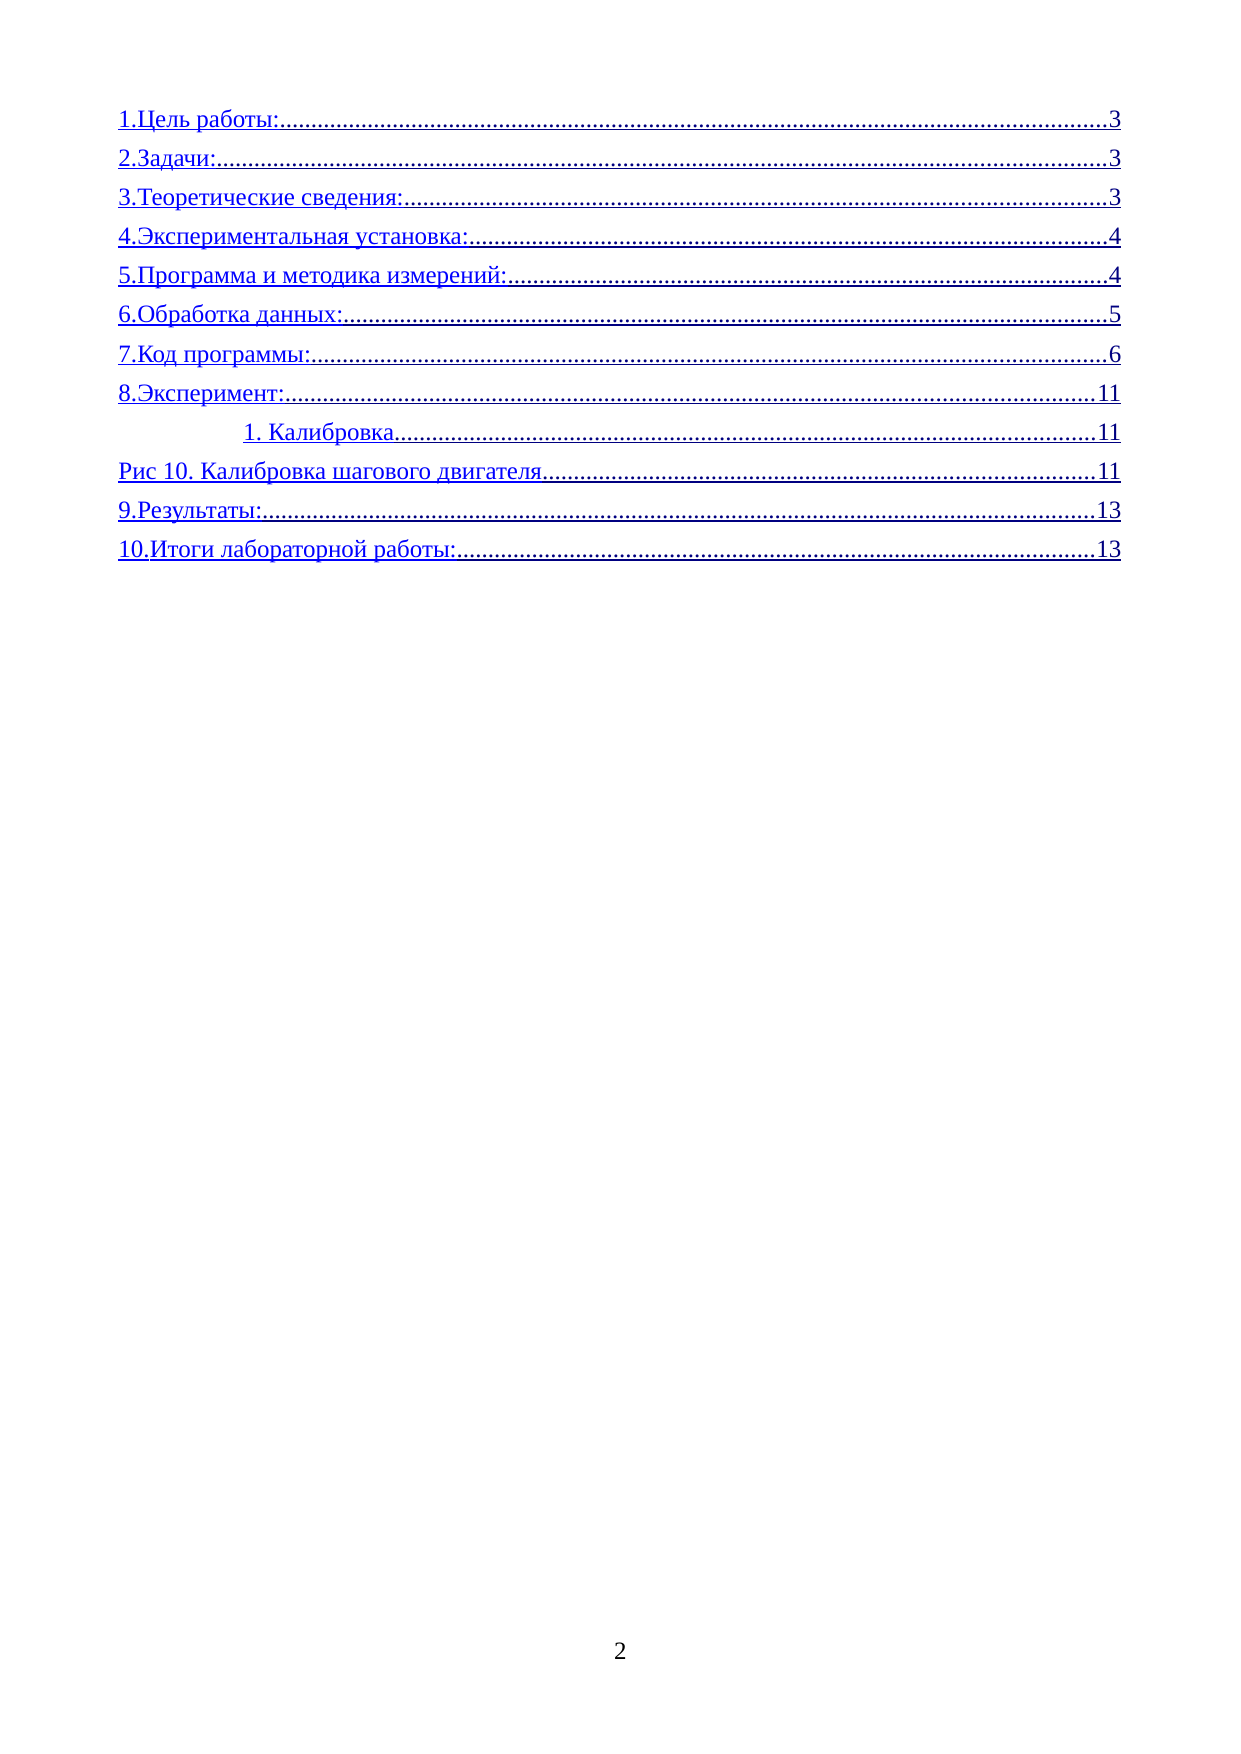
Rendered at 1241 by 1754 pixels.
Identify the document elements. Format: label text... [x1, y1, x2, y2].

text 4. Экспериментальная установка: 4 [118, 221, 1122, 250]
text 6. Обработка данных: 5 [118, 299, 1122, 328]
text 10. Итоги лабораторной работы: 13 [118, 534, 1122, 563]
text 1. Цель работы: 3 [118, 104, 1122, 132]
text 8. Эксперимент: 11 [118, 378, 1122, 407]
text 9. Результаты: 13 [118, 495, 1122, 524]
text 3. Теоретические сведения: 3 [118, 182, 1122, 211]
text 2. Задачи: 3 [118, 143, 1122, 172]
text Рис 10. Калибровка шагового двигателя 11 [118, 456, 1122, 485]
text 5. Программа и методика измерений: 4 [118, 260, 1122, 289]
text 7. Код программы: 6 [118, 339, 1122, 367]
text 1. Калибровка 11 [243, 417, 1122, 446]
